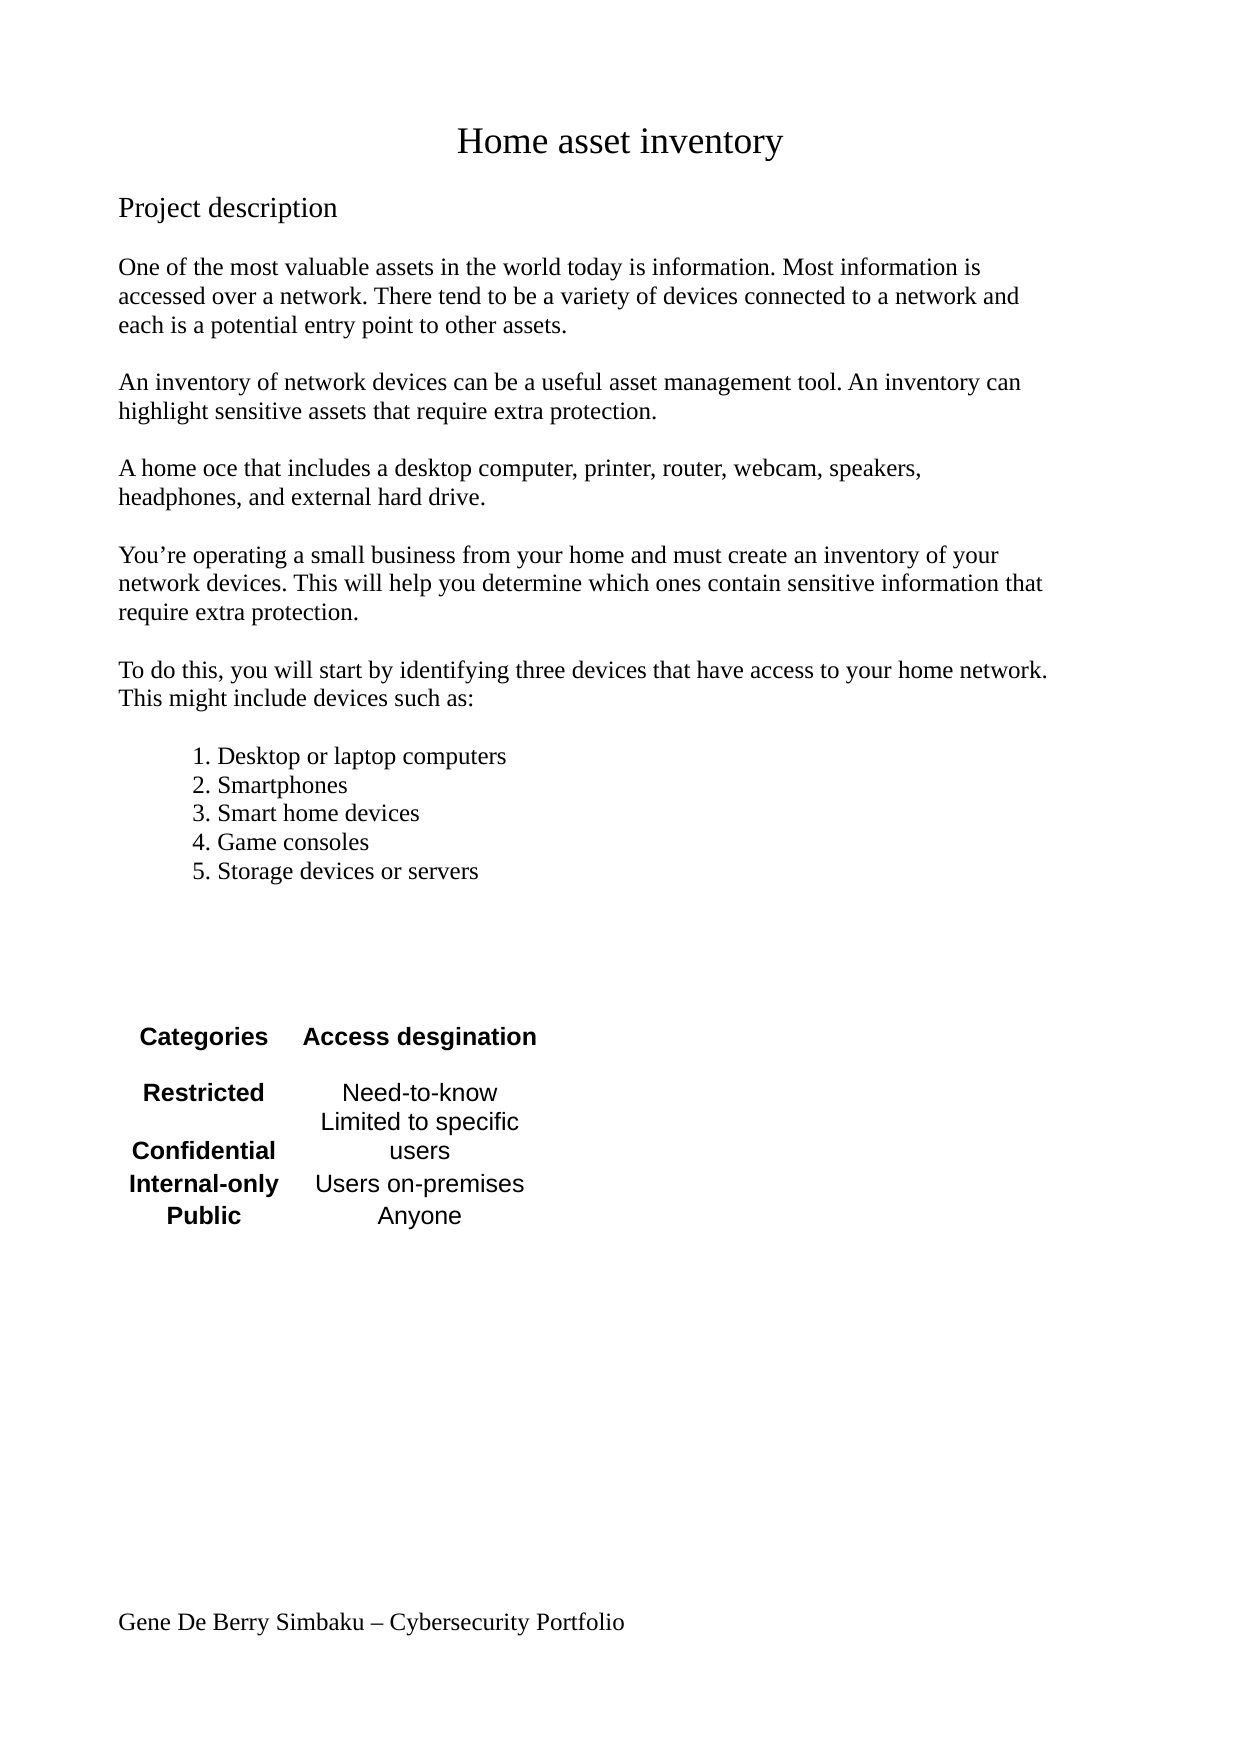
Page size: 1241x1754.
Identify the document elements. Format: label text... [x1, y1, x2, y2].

table_header Categories [115, 942, 293, 1051]
table_cell Users on-premises [293, 1165, 547, 1197]
text 1. Desktop or laptop computers [118, 741, 1122, 770]
text 3. Smart home devices [118, 798, 1122, 827]
text 4. Game consoles [118, 827, 1122, 856]
table_cell Anyone [293, 1197, 547, 1230]
text require extra protection. [118, 597, 1122, 626]
text highlight sensitive assets that require extra protection. [118, 396, 1122, 425]
text headphones, and external hard drive. [118, 482, 1122, 511]
text Home asset inventory [118, 118, 1122, 161]
table_cell Limited to specific users [293, 1107, 547, 1164]
table_cell Confidential [115, 1107, 293, 1164]
text A home oce that includes a desktop computer, printer, router, webcam, speakers, [118, 453, 1122, 482]
table_cell Internal-only [115, 1165, 293, 1197]
text 5. Storage devices or servers [118, 856, 1122, 885]
table_cell Restricted [115, 1051, 293, 1107]
text Project description [118, 190, 1122, 223]
text You’re operating a small business from your home and must create an inventory of your [118, 540, 1122, 568]
text accessed over a network. There tend to be a variety of devices connected to a network and [118, 281, 1122, 310]
table_header Access desgination [293, 942, 547, 1051]
text To do this, you will start by identifying three devices that have access to your home network. [118, 655, 1122, 683]
text each is a potential entry point to other assets. [118, 310, 1122, 338]
text One of the most valuable assets in the world today is information. Most information is [118, 252, 1122, 281]
table_cell Need-to-know [293, 1051, 547, 1107]
text 2. Smartphones [118, 770, 1122, 798]
text This might include devices such as: [118, 683, 1122, 712]
table_cell Public [115, 1197, 293, 1230]
text An inventory of network devices can be a useful asset management tool. An inventory can [118, 367, 1122, 396]
text network devices. This will help you determine which ones contain sensitive information that [118, 568, 1122, 597]
